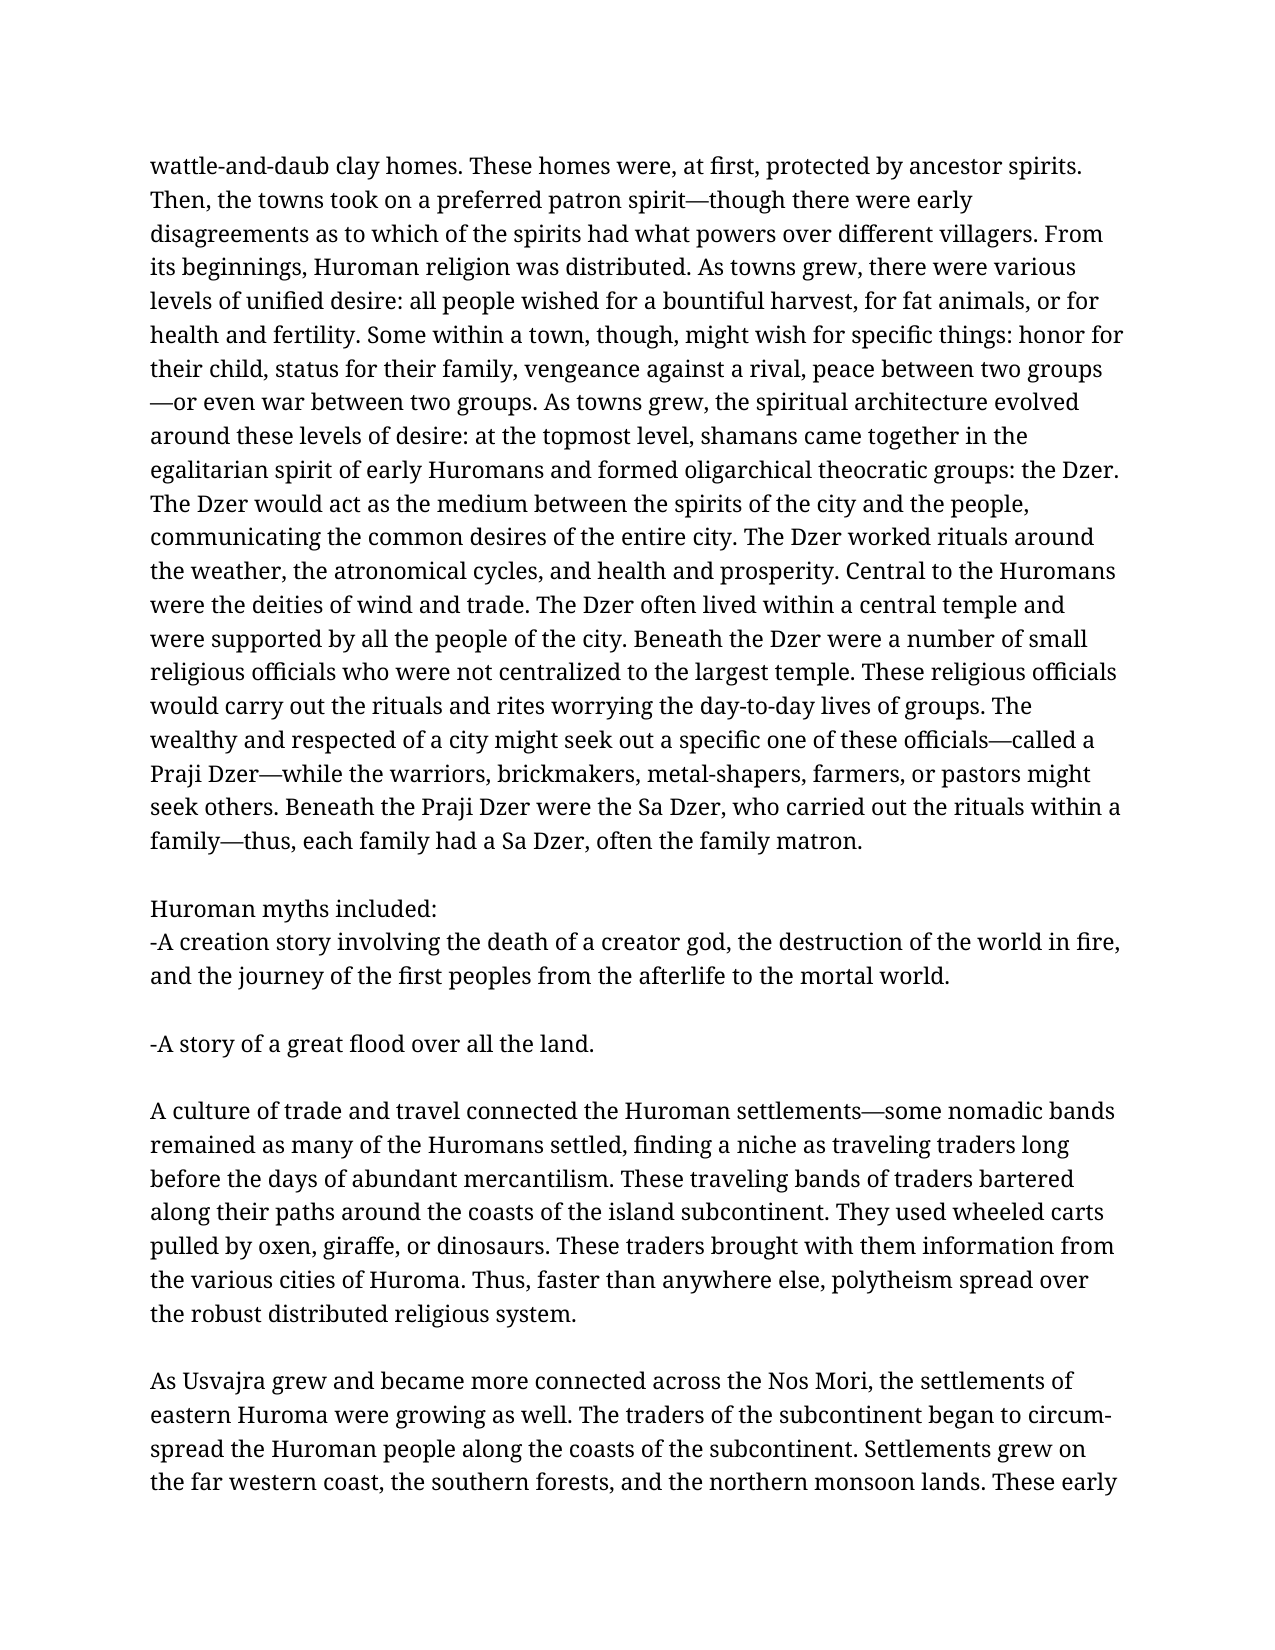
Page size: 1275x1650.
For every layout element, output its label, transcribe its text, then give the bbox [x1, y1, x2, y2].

text wattle-and-daub clay homes. These homes were, at first, protected by ancestor spirits. Then, the towns took on a preferred patron spirit—though there were early disagreements as to which of the spirits had what powers over different villagers. From its beginnings, Huroman religion was distributed. As towns grew, there were various levels of unified desire: all people wished for a bountiful harvest, for fat animals, or for health and fertility. Some within a town, though, might wish for specific things: honor for their child, status for their family, vengeance against a rival, peace between two groups—or even war between two groups. As towns grew, the spiritual architecture evolved around these levels of desire: at the topmost level, shamans came together in the egalitarian spirit of early Huromans and formed oligarchical theocratic groups: the Dzer. The Dzer would act as the medium between the spirits of the city and the people, communicating the common desires of the entire city. The Dzer worked rituals around the weather, the atronomical cycles, and health and prosperity. Central to the Huromans were the deities of wind and trade. The Dzer often lived within a central temple and were supported by all the people of the city. Beneath the Dzer were a number of small religious officials who were not centralized to the largest temple. These religious officials would carry out the rituals and rites worrying the day-to-day lives of groups. The wealthy and respected of a city might seek out a specific one of these officials—called a Praji Dzer—while the warriors, brickmakers, metal-shapers, farmers, or pastors might seek others. Beneath the Praji Dzer were the Sa Dzer, who carried out the rituals within a family—thus, each family had a Sa Dzer, often the family matron. [150, 150, 1125, 856]
text -A story of a great flood over all the land. [150, 1027, 1125, 1059]
text As Usvajra grew and became more connected across the Nos Mori, the settlements of eastern Huroma were growing as well. The traders of the subcontinent began to circum-spread the Huroman people along the coasts of the subcontinent. Settlements grew on the far western coast, the southern forests, and the northern monsoon lands. These early [150, 1365, 1125, 1497]
text Huroman myths included: [150, 892, 1125, 924]
text -A creation story involving the death of a creator god, the destruction of the world in fire, and the journey of the first peoples from the afterlife to the mortal world. [150, 926, 1125, 991]
text A culture of trade and travel connected the Huroman settlements—some nomadic bands remained as many of the Huromans settled, finding a niche as traveling traders long before the days of abundant mercantilism. These traveling bands of traders bartered along their paths around the coasts of the island subcontinent. They used wheeled carts pulled by oxen, giraffe, or dinosaurs. These traders brought with them information from the various cities of Huroma. Thus, faster than anywhere else, polytheism spread over the robust distributed religious system. [150, 1095, 1125, 1329]
